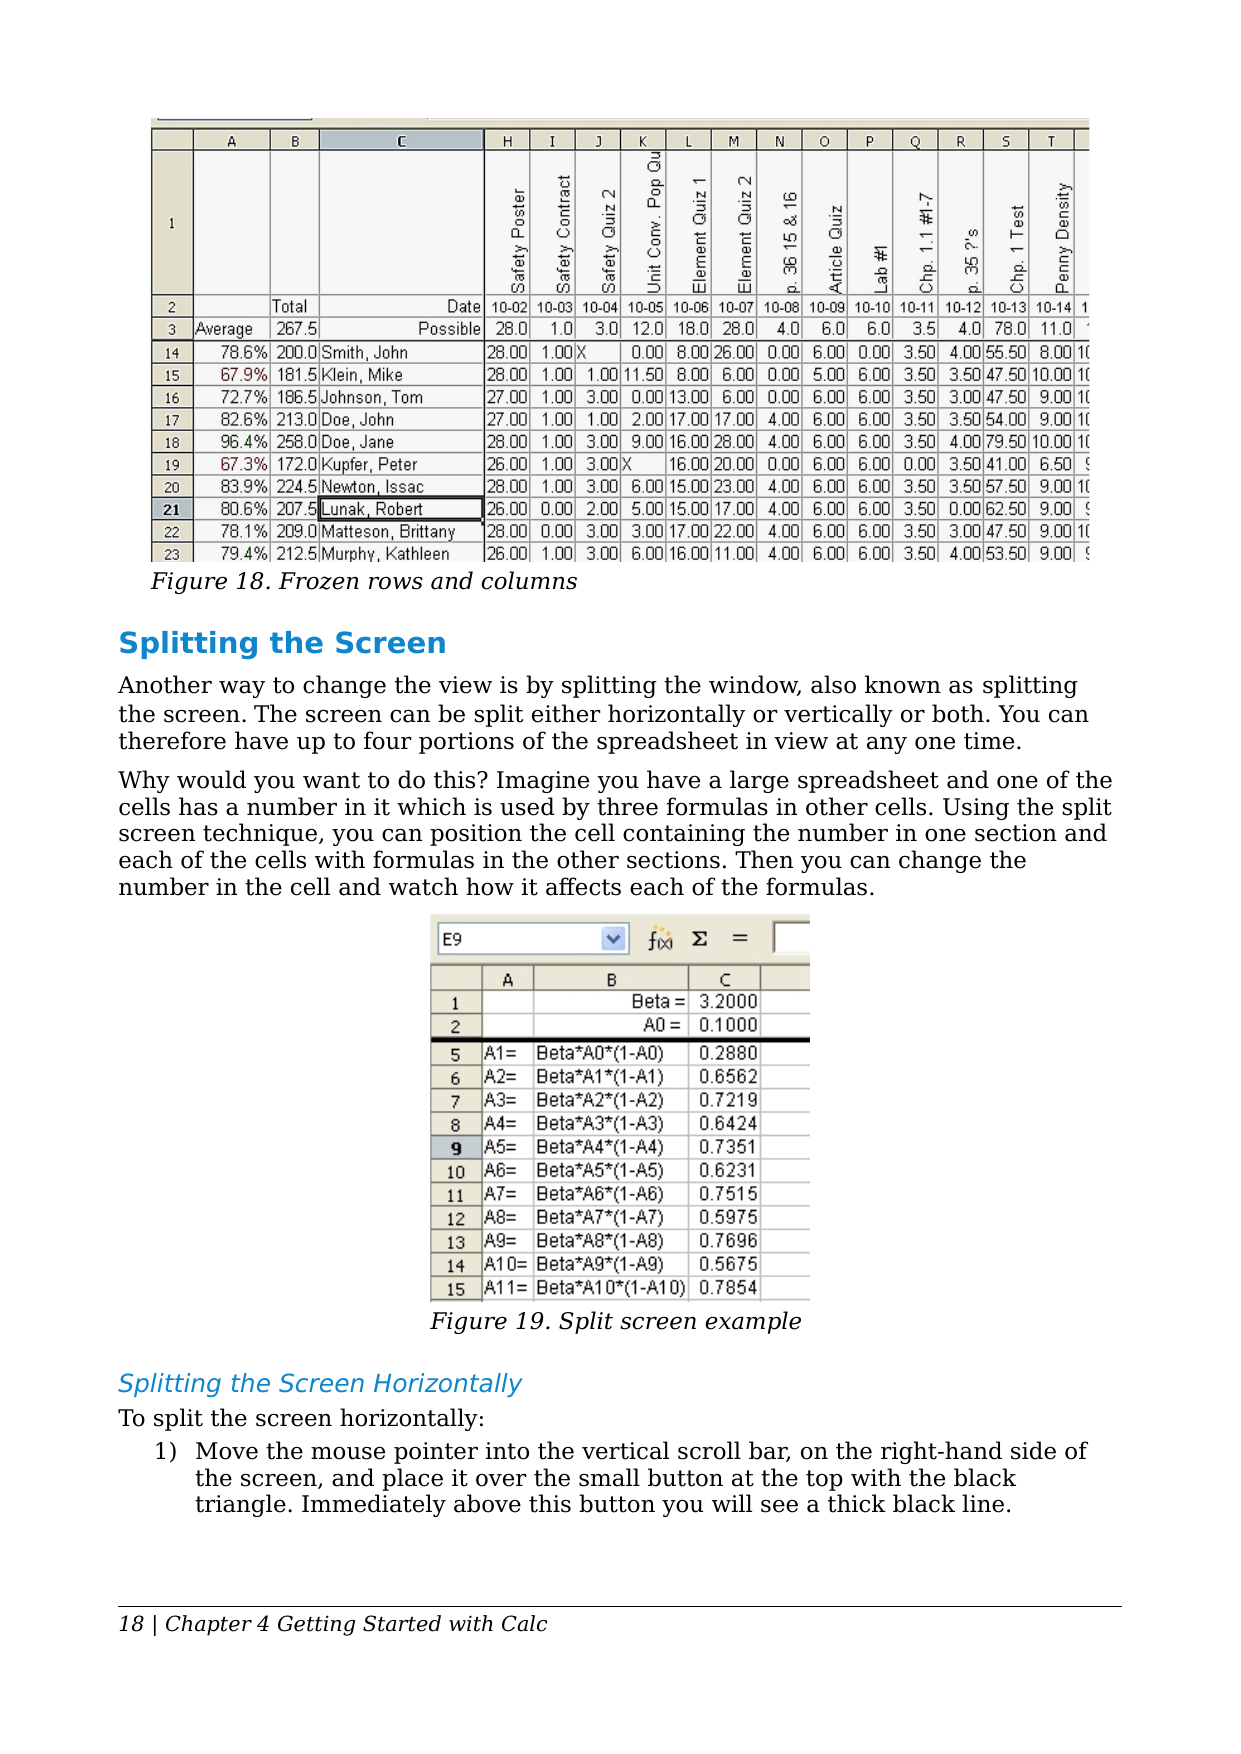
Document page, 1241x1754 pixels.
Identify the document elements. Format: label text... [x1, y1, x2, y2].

text Another way to change the view is by splitting the window, also known as splitting the screen. The screen can be split either horizontally or vertically or both. You can therefore have up to four portions of the spreadsheet in view at any one time. [118, 673, 1122, 755]
list Move the mouse pointer into the vertical scroll bar, on the right-hand side of the screen, and place it over the small button at the top with the black triangle. Immediately above this button you will see a thick black line. [177, 1438, 1122, 1518]
subtitle Splitting the Screen [118, 626, 1122, 660]
picture [430, 913, 810, 1302]
list To split the screen horizontally: [118, 1405, 1122, 1432]
text Why would you want to do this? Imagine you have a large spreadsheet and one of the cells has a number in it which is used by three formulas in other cells. Using the split screen technique, you can position the cell containing the number in one section and each of the cells with formulas in the other sections. Then you can change the number in the cell and watch how it affects each of the formulas. [118, 767, 1122, 901]
picture [150, 118, 1090, 562]
text Figure 19. Split screen example [430, 1308, 810, 1335]
subtitle Splitting the Screen Horizontally [118, 1369, 1122, 1398]
text Figure 18. Frozen rows and columns [151, 568, 1089, 594]
